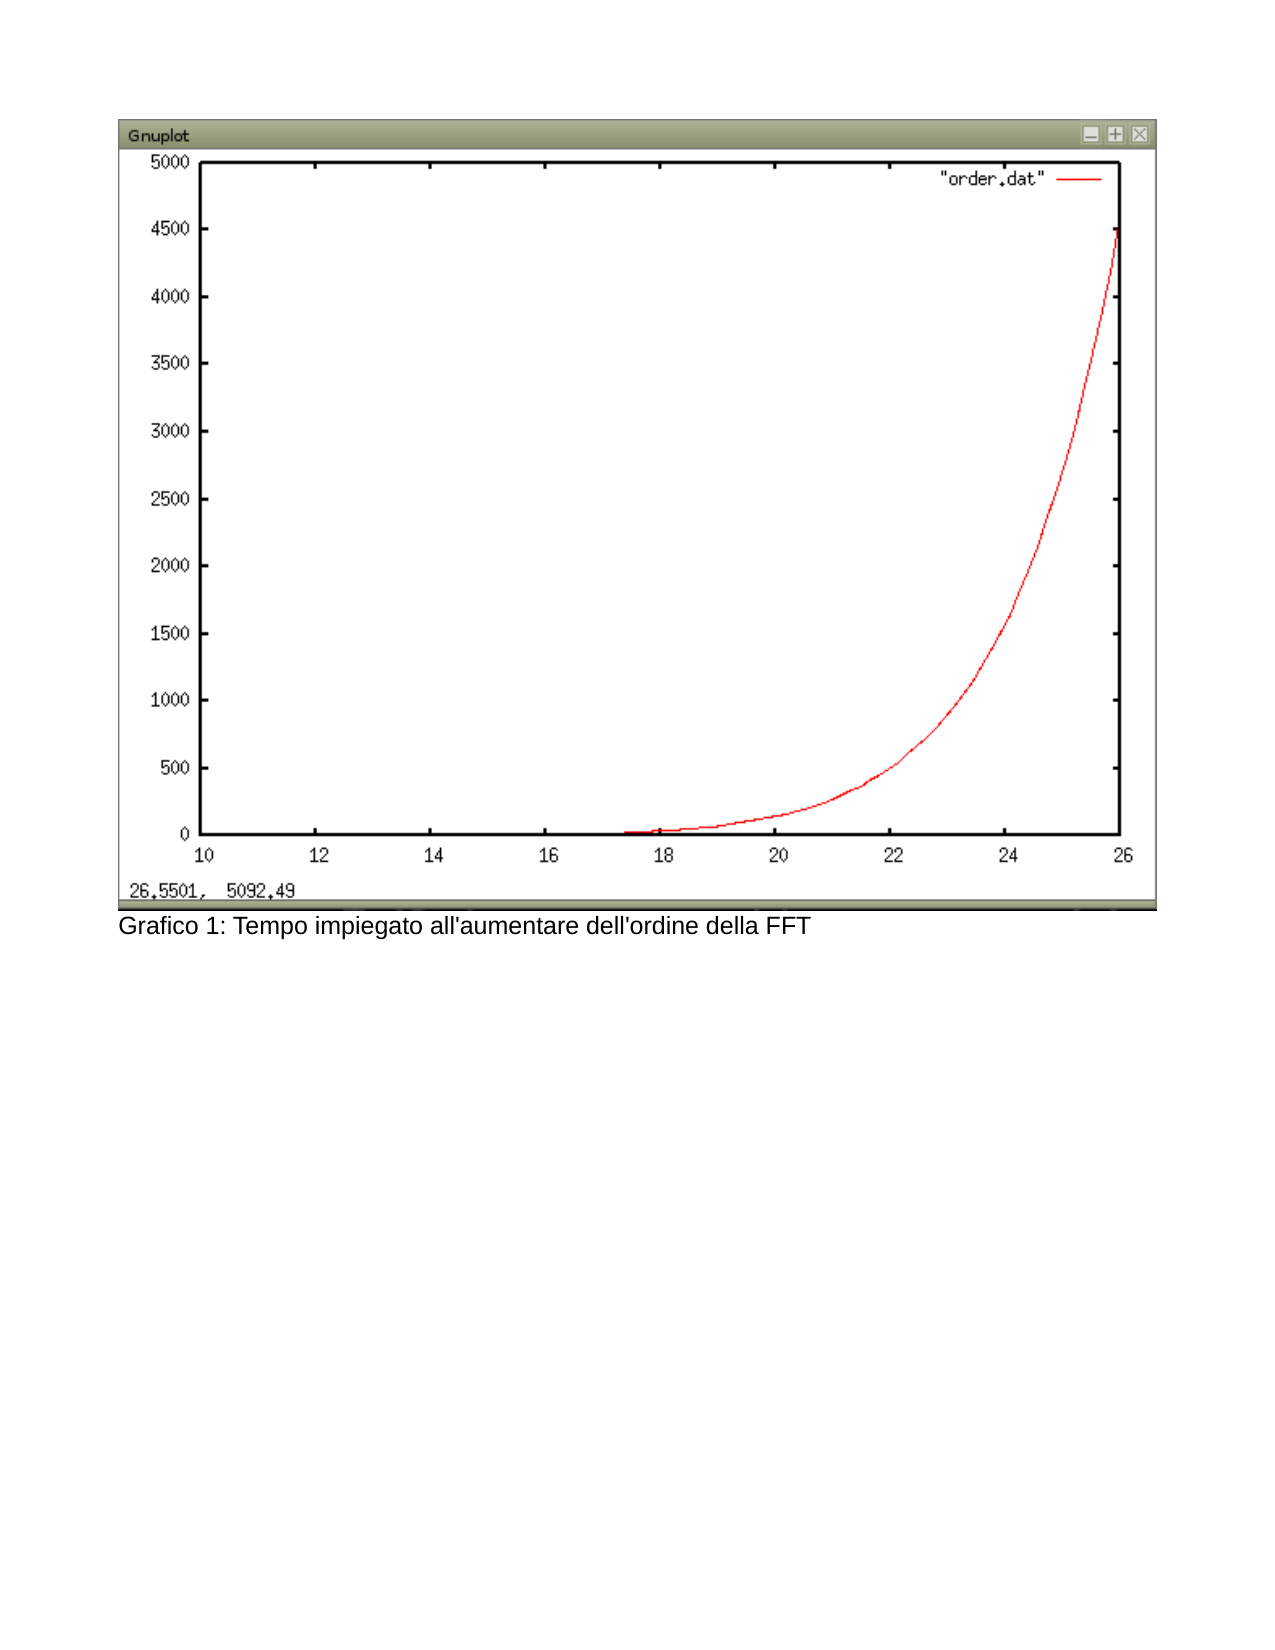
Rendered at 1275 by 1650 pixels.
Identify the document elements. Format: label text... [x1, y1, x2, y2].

picture [118, 119, 1157, 911]
text Grafico 1: Tempo impiegato all'aumentare dell'ordine della FFT [118, 911, 1157, 939]
